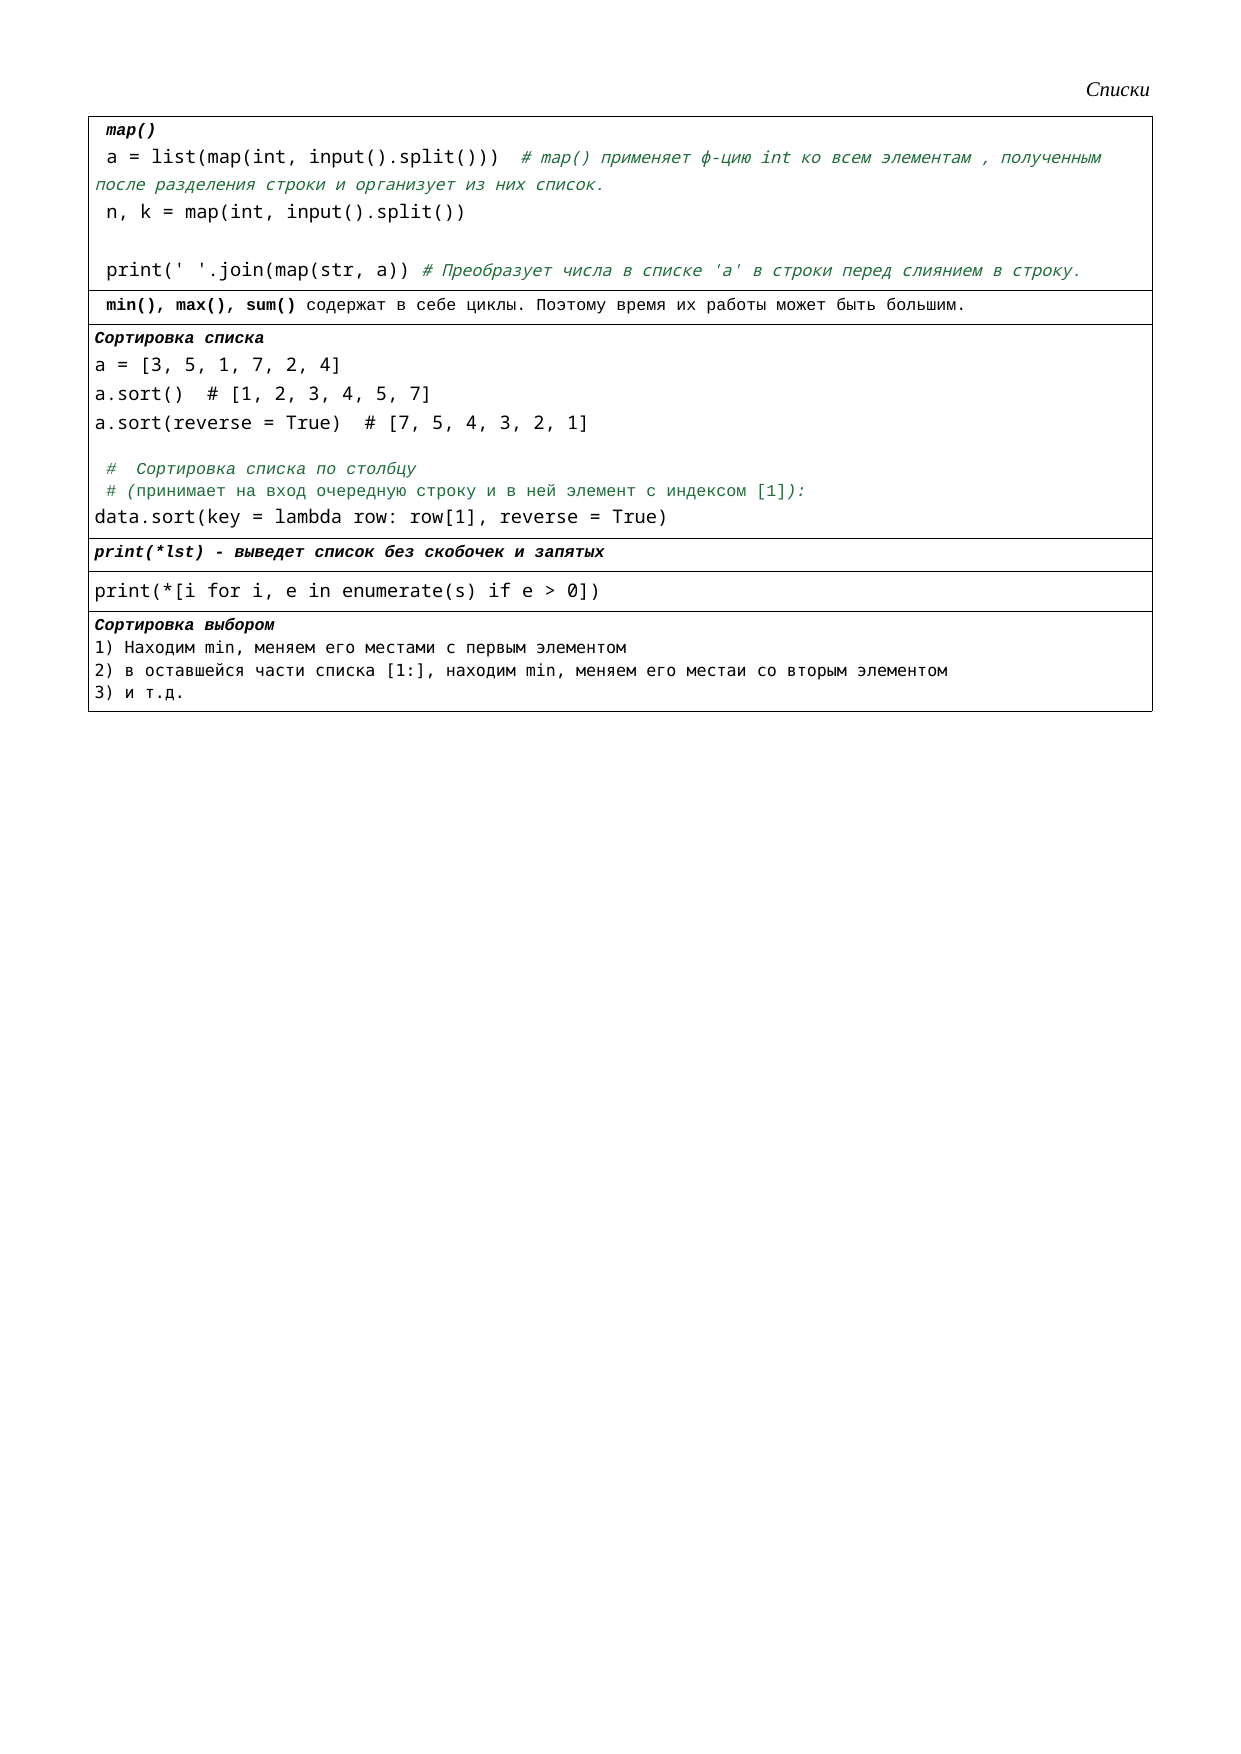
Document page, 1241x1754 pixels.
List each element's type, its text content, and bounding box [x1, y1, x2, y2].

table_cell map() a = list(map(int, input().split())) # map() применяет ф-цию int ко всем элементам , полученным после разделения строки и организует из них список. n, k = map(int, input().split()) print(' '.join(map(str, a)) # Преобразует числа в списке 'a' в строки перед слиянием в строку. [89, 117, 1152, 290]
table_cell Сортировка списка a = [3, 5, 1, 7, 2, 4] a.sort() # [1, 2, 3, 4, 5, 7] a.sort(reverse = True) # [7, 5, 4, 3, 2, 1] # Сортировка списка по столбцу # (принимает на вход очередную строку и в ней элемент с индексом [1]): data.sort(key = lambda row: row[1], reverse = True) [89, 325, 1152, 538]
table_cell print(*[i for i, e in enumerate(s) if e > 0]) [89, 572, 1152, 611]
table_cell print(*lst) - выведет список без скобочек и запятых [89, 539, 1152, 571]
table_cell min(), max(), sum() содержат в себе циклы. Поэтому время их работы может быть большим. [89, 291, 1152, 323]
table_cell Сортировка выбором 1) Находим min, меняем его местами с первым элементом 2) в оставшейся части списка [1:], находим min, меняем его местаи со вторым элементом 3) и т.д. [89, 612, 1152, 711]
